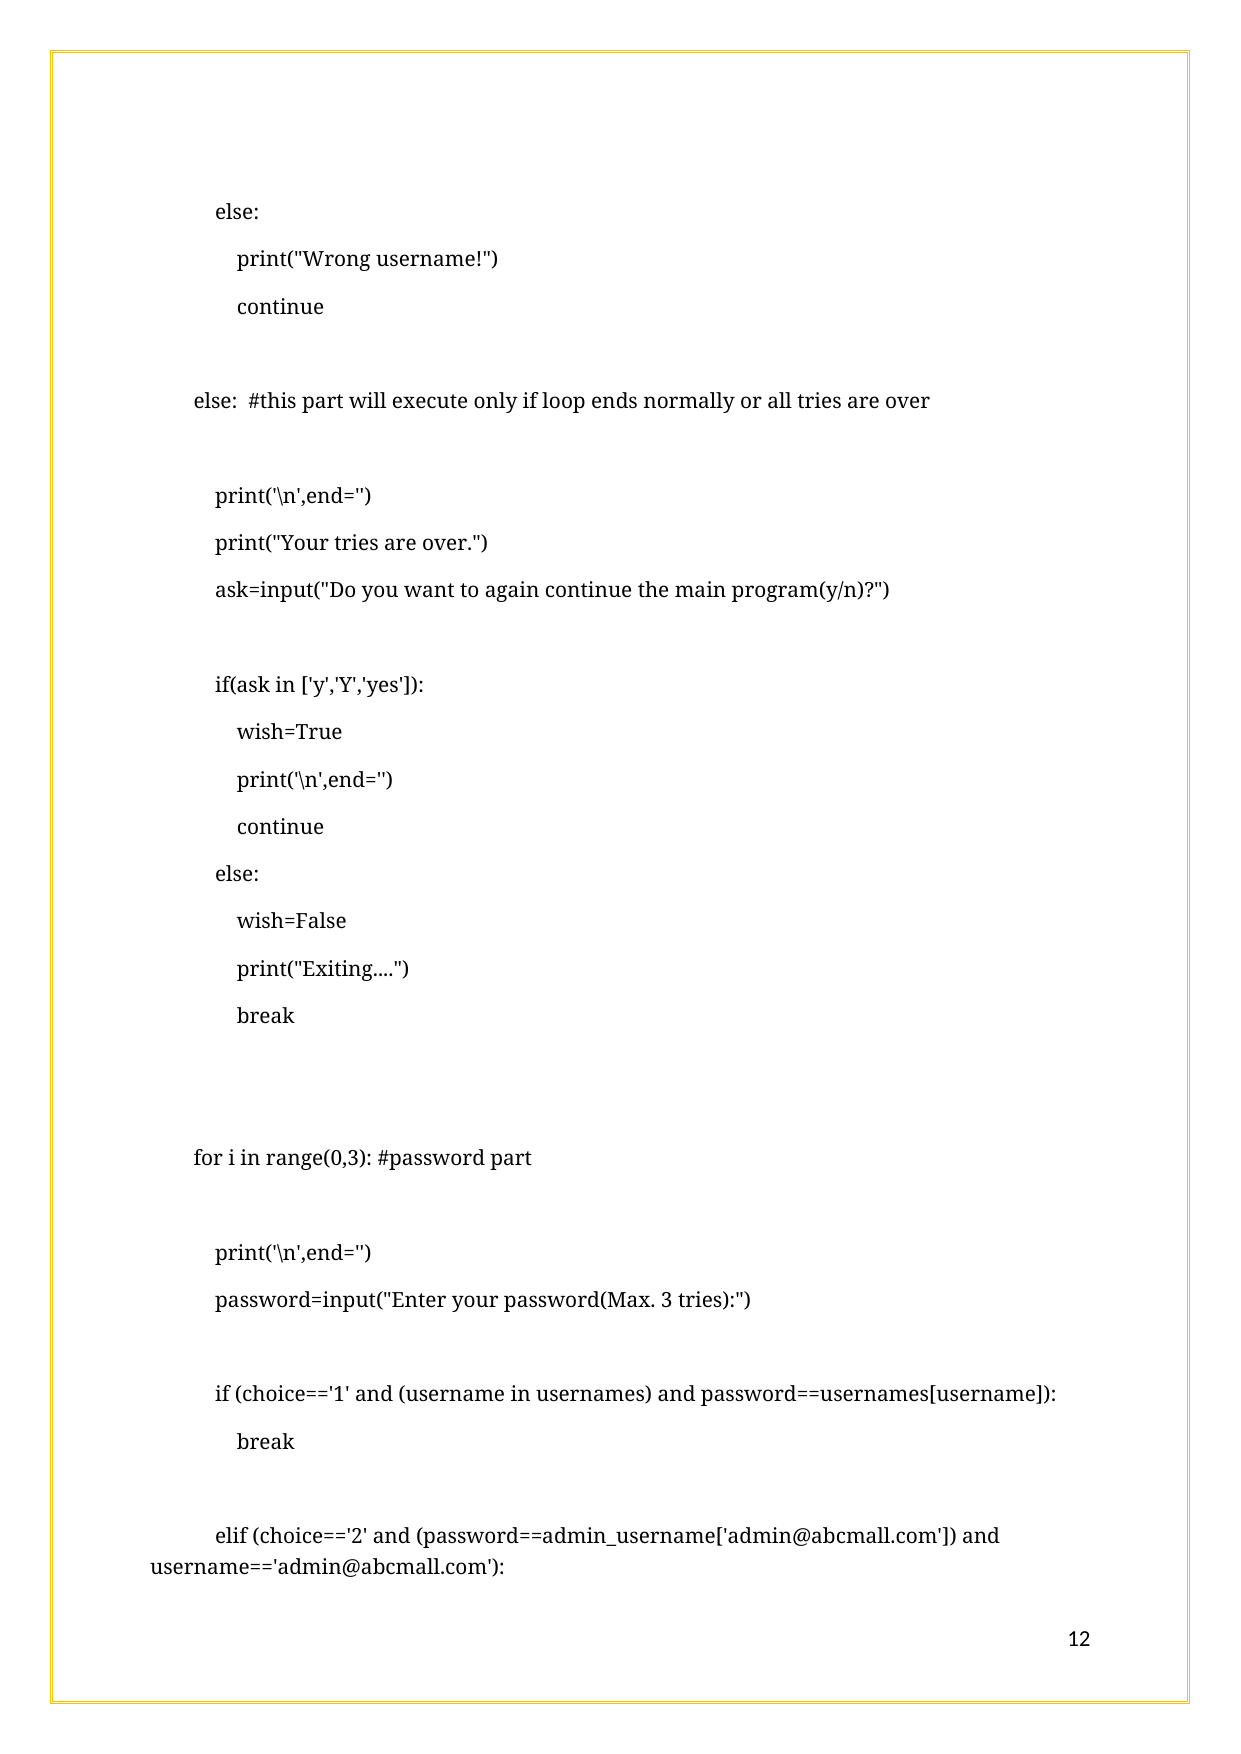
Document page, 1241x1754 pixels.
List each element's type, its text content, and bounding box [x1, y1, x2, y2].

text elif (choice=='2' and (password==admin_username['admin@abcmall.com']) and username=='admin@abcmall.com'): [150, 1521, 1090, 1581]
text else: [150, 197, 1090, 226]
text continue [150, 812, 1090, 841]
text wish=False [150, 907, 1090, 935]
text wish=True [150, 717, 1090, 746]
text print('\n',end='') [150, 481, 1090, 509]
text print("Wrong username!") [150, 244, 1090, 273]
text break [150, 1427, 1090, 1455]
text continue [150, 292, 1090, 320]
text else: #this part will execute only if loop ends normally or all tries are over [150, 386, 1090, 415]
text if (choice=='1' and (username in usernames) and password==usernames[username]): [150, 1379, 1090, 1408]
text for i in range(0,3): #password part [150, 1143, 1090, 1172]
text ask=input("Do you want to again continue the main program(y/n)?") [150, 576, 1090, 604]
text if(ask in ['y','Y','yes']): [150, 670, 1090, 699]
text break [150, 1001, 1090, 1030]
text print("Exiting....") [150, 954, 1090, 982]
text print('\n',end='') [150, 1238, 1090, 1266]
text password=input("Enter your password(Max. 3 tries):") [150, 1285, 1090, 1313]
text print("Your tries are over.") [150, 528, 1090, 557]
text print('\n',end='') [150, 765, 1090, 793]
text else: [150, 859, 1090, 888]
